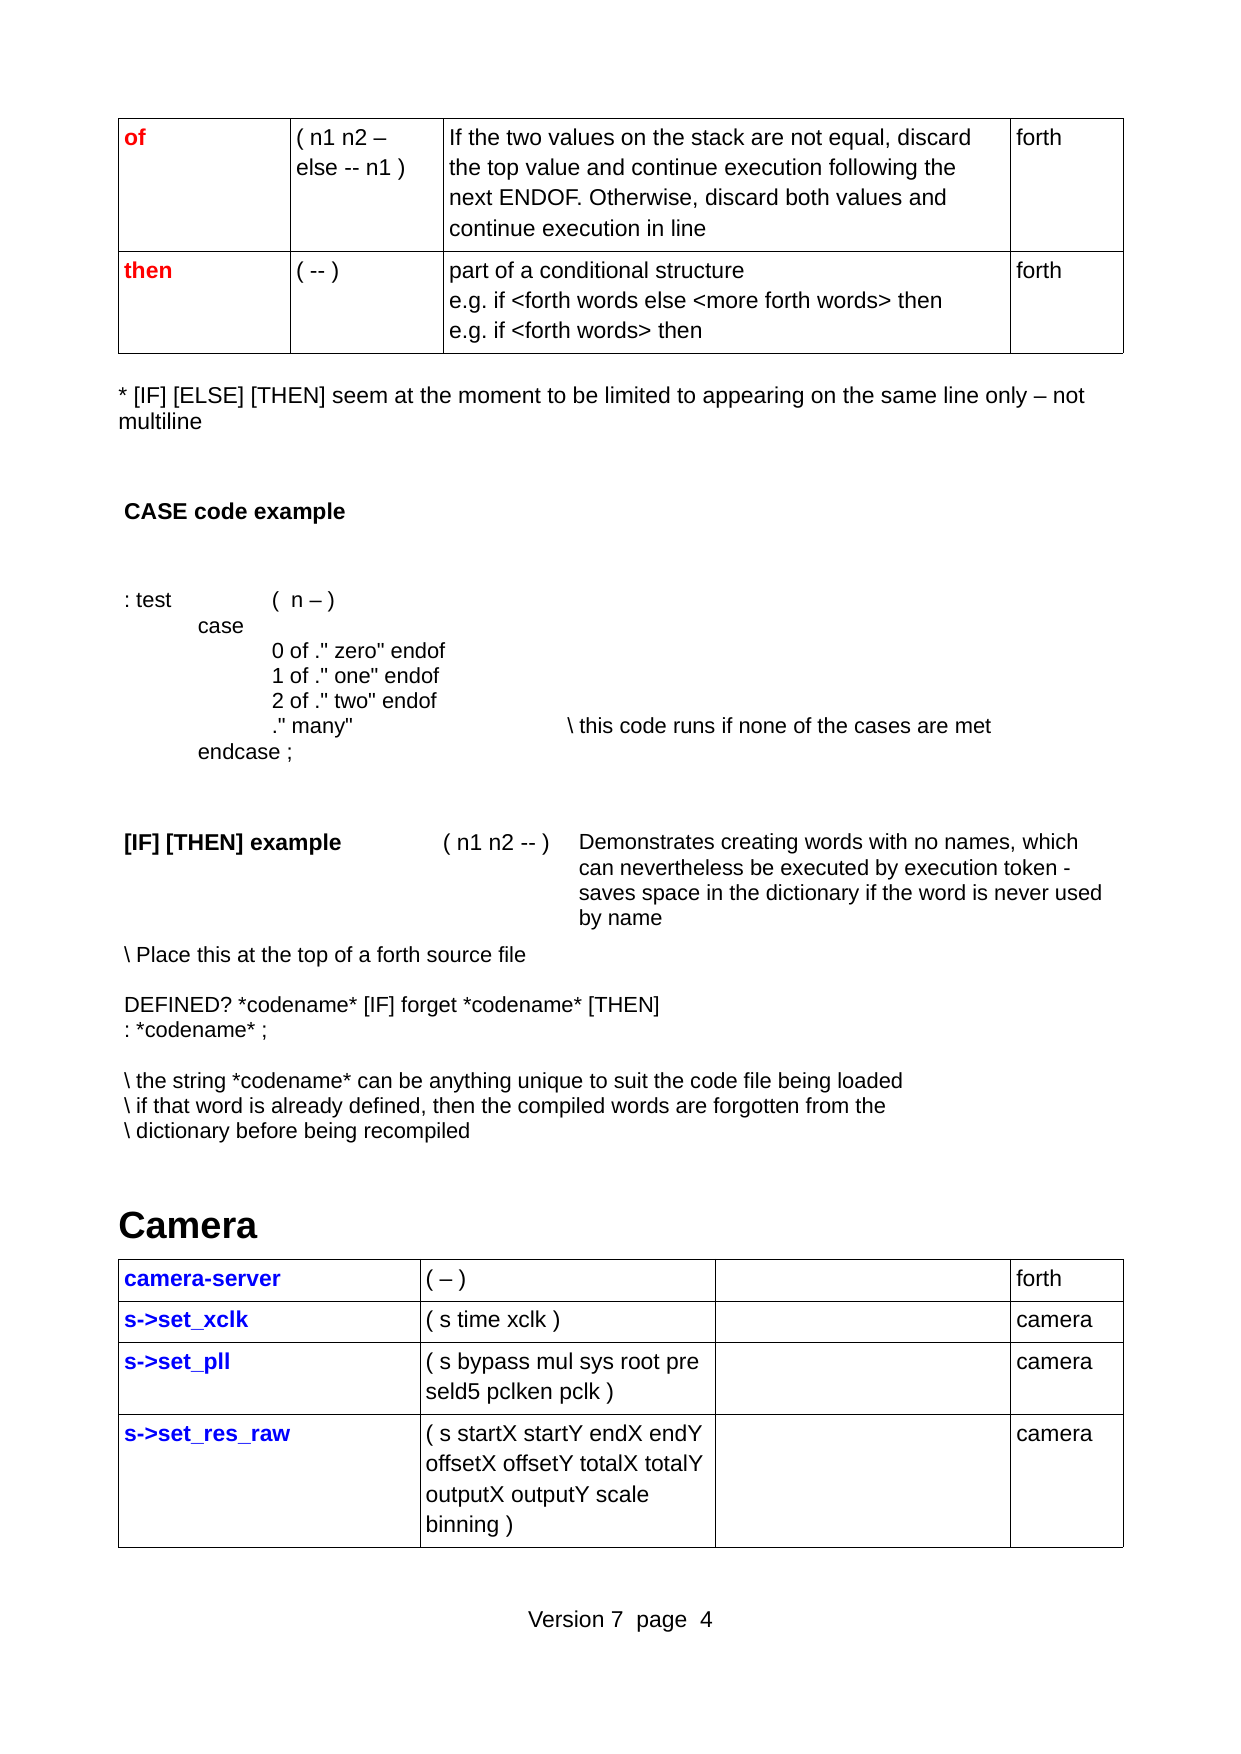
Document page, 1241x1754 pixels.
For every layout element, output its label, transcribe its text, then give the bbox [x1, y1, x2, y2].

table_cell part of a conditional structure e.g. if <forth words else <more forth words> then e.g. if <forth words> then [444, 252, 1010, 353]
table_cell then [119, 252, 290, 353]
table_cell : test ( n – ) case 0 of ." zero" endof 1 of ." one" endof 2 of ." two" endof ." many" \ this code runs if none of the cases are met endcase ; [118, 556, 1123, 795]
subtitle Camera [118, 1203, 1122, 1246]
table_cell ( s bypass mul sys root pre seld5 pclken pclk ) [421, 1343, 715, 1414]
table_cell forth [1011, 252, 1123, 353]
table_cell If the two values on the stack are not equal, discard the top value and continue execution following the next ENDOF. Otherwise, discard both values and continue execution in line [444, 119, 1010, 251]
table_cell of [119, 119, 290, 251]
table_cell [716, 1415, 1010, 1547]
table_cell \ Place this at the top of a forth source file DEFINED? *codename* [IF] forget *codename* [THEN] : *codename* ; \ the string *codename* can be anything unique to suit the code file being loaded \ if that word is already defined, then the compiled words are forgotten from the \ dictionary before being recompiled [118, 936, 1123, 1149]
table_cell camera [1011, 1302, 1123, 1342]
table_cell forth [1011, 119, 1123, 251]
table_header [437, 492, 573, 556]
table_header CASE code example [118, 492, 437, 556]
table_header [716, 1260, 1010, 1301]
table_cell s->set_pll [119, 1343, 420, 1414]
table_cell camera [1011, 1343, 1123, 1414]
table_cell camera [1011, 1415, 1123, 1547]
table_header [IF] [THEN] example [118, 824, 437, 936]
table_cell ( s time xclk ) [421, 1302, 715, 1342]
table_cell [716, 1302, 1010, 1342]
table_cell [716, 1343, 1010, 1414]
table_cell ( -- ) [291, 252, 443, 353]
table_header Demonstrates creating words with no names, which can nevertheless be executed by execution token - saves space in the dictionary if the word is never used by name [573, 824, 1123, 936]
table_cell s->set_xclk [119, 1302, 420, 1342]
text * [IF] [ELSE] [THEN] seem at the moment to be limited to appearing on the same line only – not multiline [118, 382, 1122, 435]
table_header camera-server [119, 1260, 420, 1301]
table_cell s->set_res_raw [119, 1415, 420, 1547]
table_header ( n1 n2 -- ) [437, 824, 573, 936]
table_header forth [1011, 1260, 1123, 1301]
table_header ( – ) [421, 1260, 715, 1301]
table_cell ( s startX startY endX endY offsetX offsetY totalX totalY outputX outputY scale binning ) [421, 1415, 715, 1547]
table_header [573, 492, 1123, 556]
table_cell ( n1 n2 – else -- n1 ) [291, 119, 443, 251]
